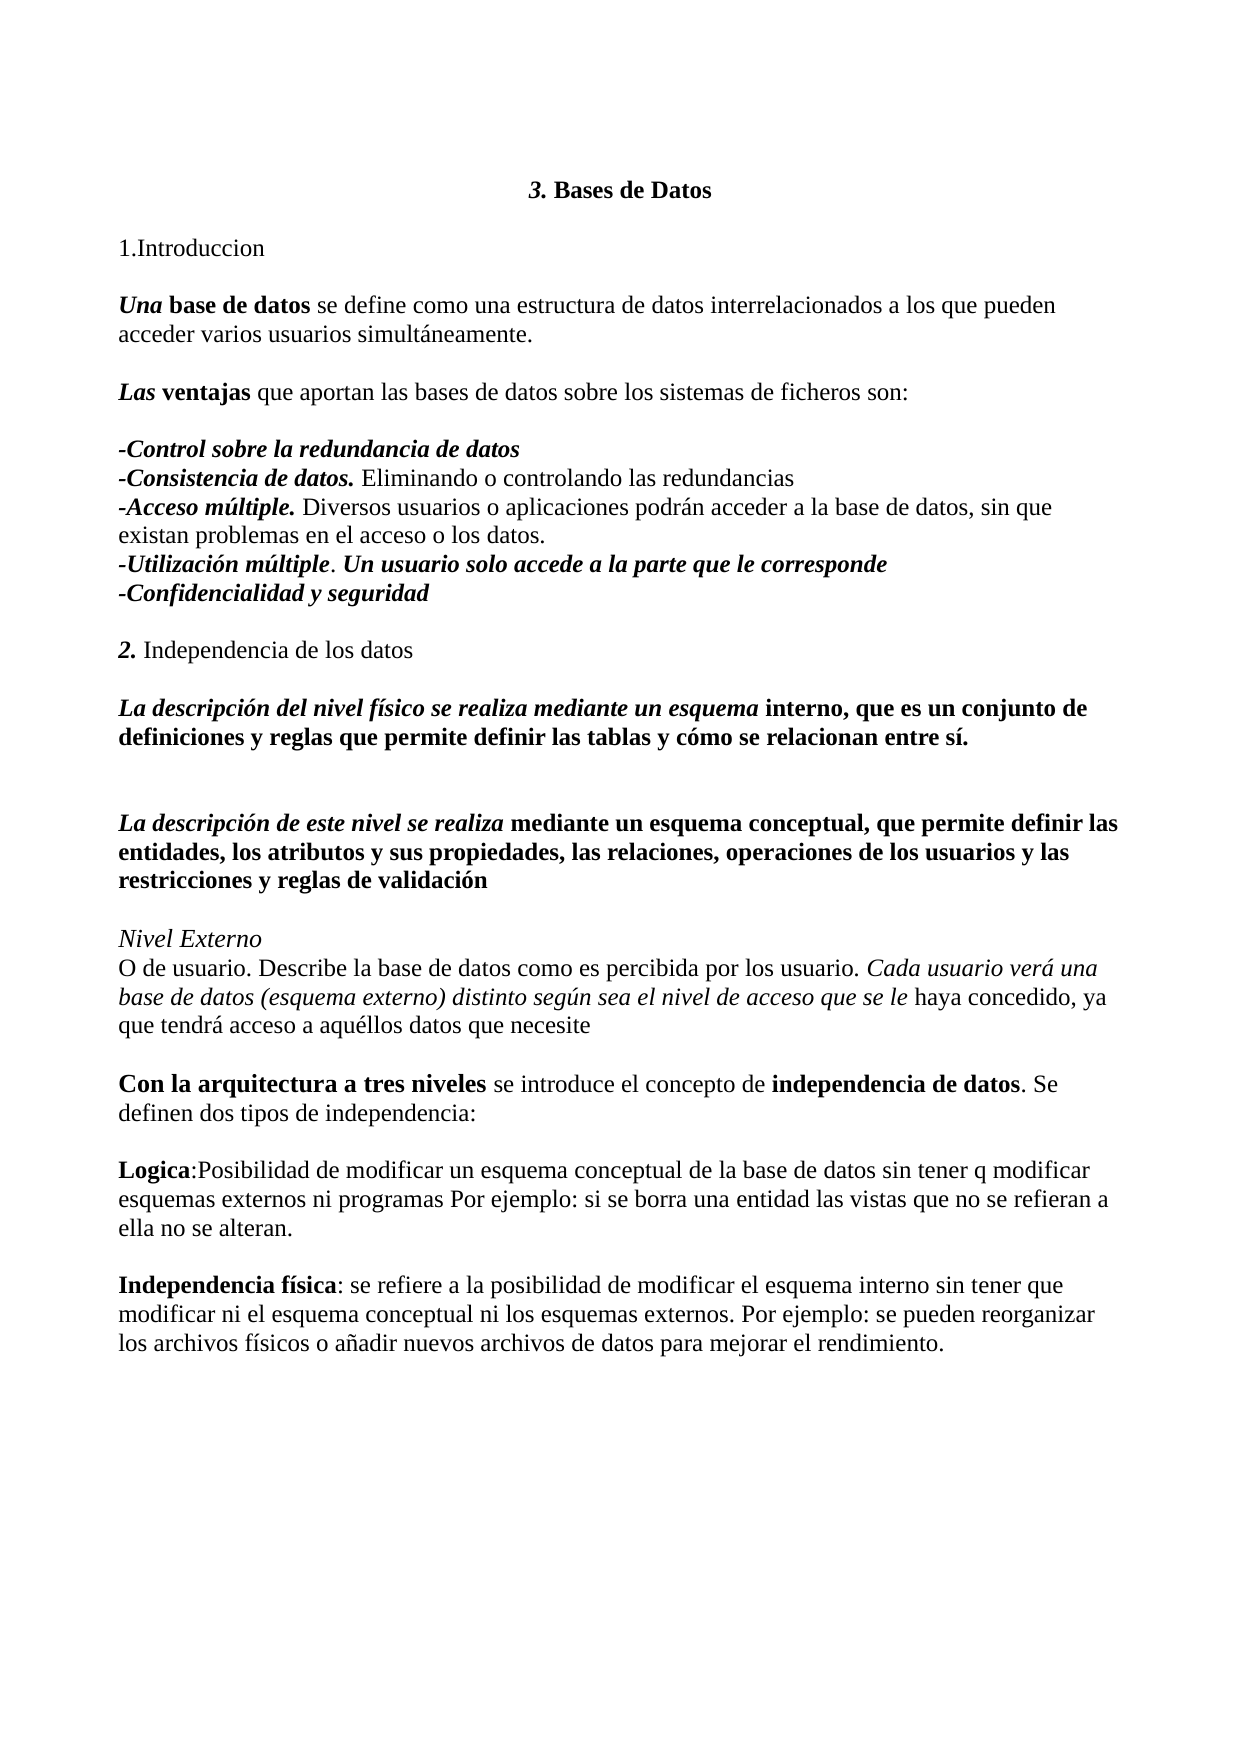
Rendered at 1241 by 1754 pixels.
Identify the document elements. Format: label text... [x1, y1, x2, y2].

text Una base de datos se define como una estructura de datos interrelacionados a los que pueden [118, 291, 1122, 319]
text modificar ni el esquema conceptual ni los esquemas externos. Por ejemplo: se pueden reorganizar [118, 1299, 1122, 1328]
text 1.Introduccion [118, 233, 1122, 262]
text -Acceso múltiple. Diversos usuarios o aplicaciones podrán acceder a la base de datos, sin que [118, 492, 1122, 521]
text -Control sobre la redundancia de datos [118, 434, 1122, 463]
text Las ventajas que aportan las bases de datos sobre los sistemas de ficheros son: [118, 377, 1122, 406]
text acceder varios usuarios simultáneamente. [118, 319, 1122, 348]
text La descripción del nivel físico se realiza mediante un esquema interno, que es un conjunto de definiciones y reglas que permite definir las tablas y cómo se relacionan entre sí. [118, 693, 1122, 751]
text O de usuario. Describe la base de datos como es percibida por los usuario. Cada usuario verá una base de datos (esquema externo) distinto según sea el nivel de acceso que se le haya concedido, ya que tendrá acceso a aquéllos datos que necesite [118, 953, 1122, 1039]
text los archivos físicos o añadir nuevos archivos de datos para mejorar el rendimiento. [118, 1328, 1122, 1357]
text -Confidencialidad y seguridad [118, 578, 1122, 607]
text 2. Independencia de los datos [118, 636, 1122, 664]
text Logica:Posibilidad de modificar un esquema conceptual de la base de datos sin tener q modificar esquemas externos ni programas Por ejemplo: si se borra una entidad las vistas que no se refieran a ella no se alteran. [118, 1156, 1122, 1242]
text existan problemas en el acceso o los datos. [118, 521, 1122, 549]
text La descripción de este nivel se realiza mediante un esquema conceptual, que permite definir las entidades, los atributos y sus propiedades, las relaciones, operaciones de los usuarios y las restricciones y reglas de validación [118, 808, 1122, 894]
text Nivel Externo [118, 923, 1122, 953]
text Con la arquitectura a tres niveles se introduce el concepto de independencia de datos. Se definen dos tipos de independencia: [118, 1068, 1122, 1127]
text -Utilización múltiple. Un usuario solo accede a la parte que le corresponde [118, 549, 1122, 578]
text Independencia física: se refiere a la posibilidad de modificar el esquema interno sin tener que [118, 1271, 1122, 1299]
text 3. Bases de Datos [118, 176, 1122, 204]
text -Consistencia de datos. Eliminando o controlando las redundancias [118, 463, 1122, 492]
